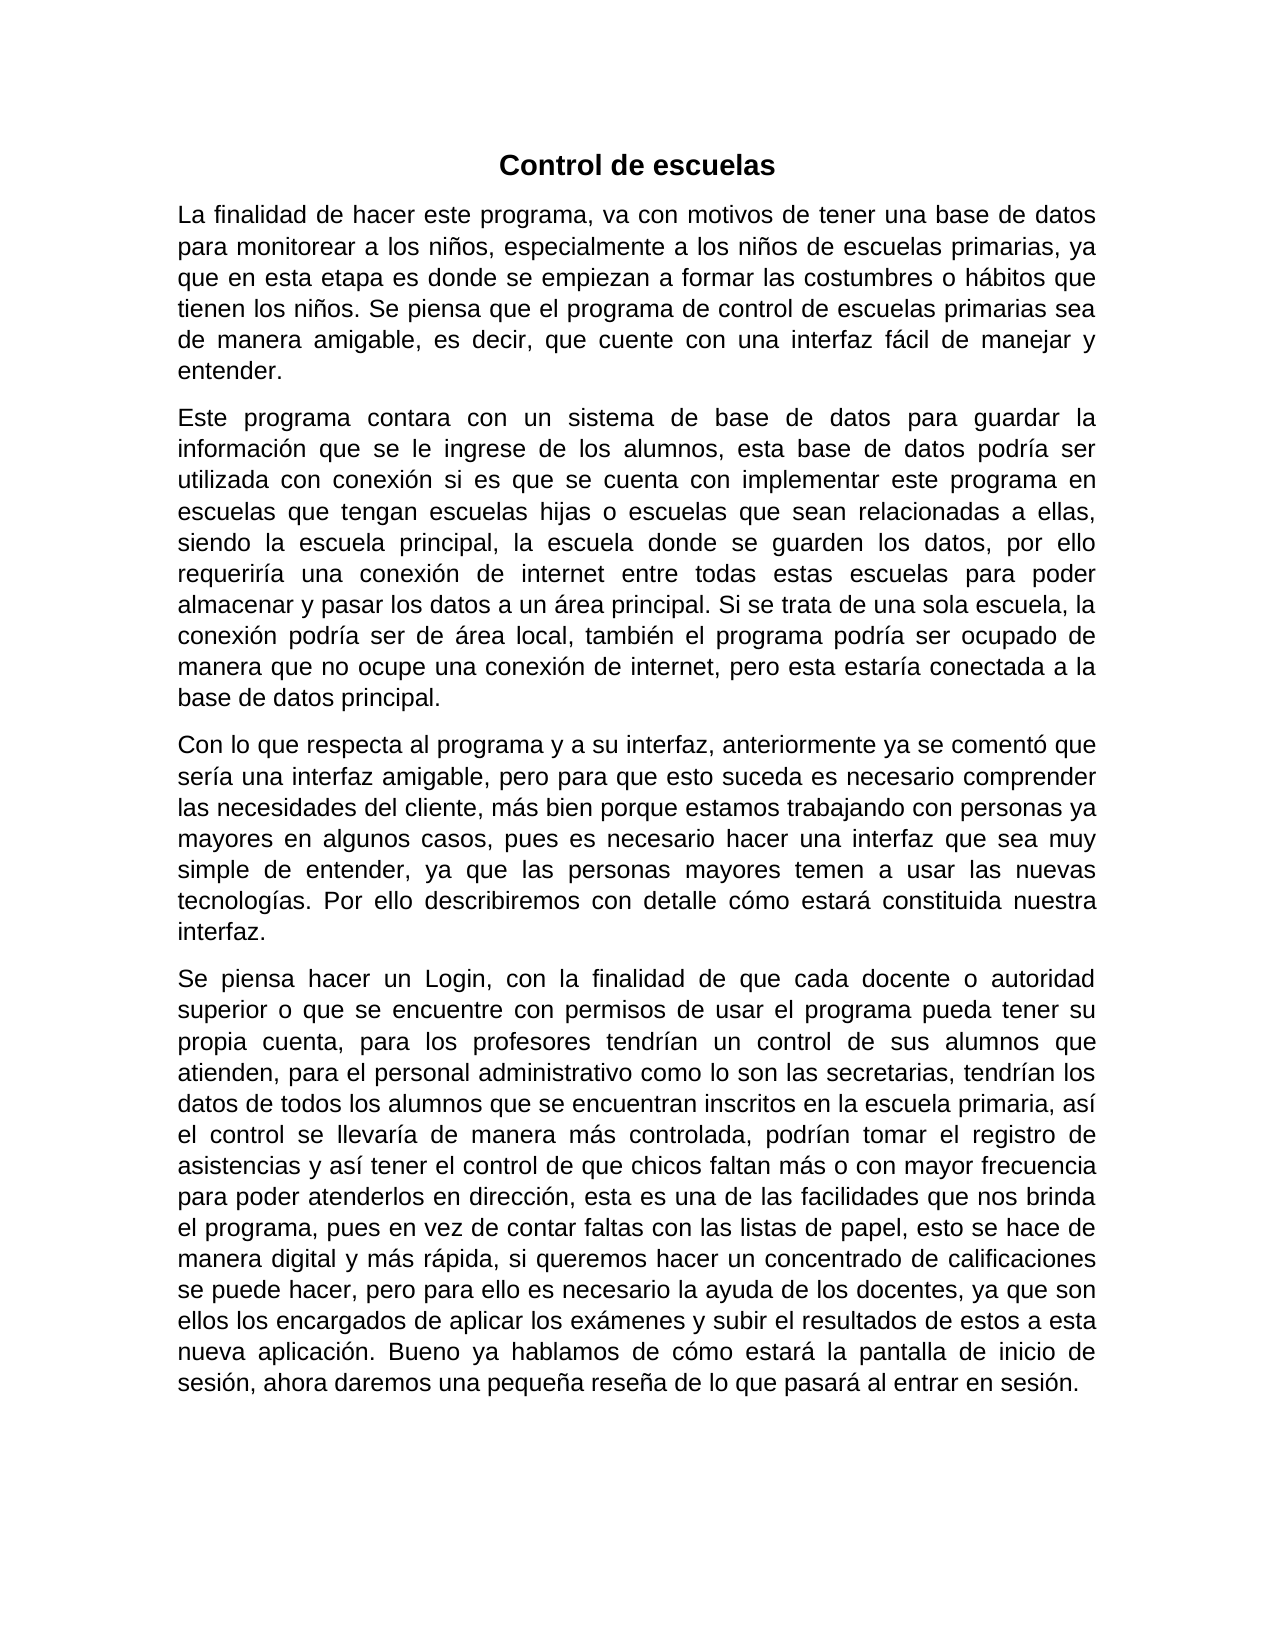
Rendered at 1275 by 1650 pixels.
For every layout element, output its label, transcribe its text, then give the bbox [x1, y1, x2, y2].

text Control de escuelas [177, 148, 1098, 181]
text Este programa contara con un sistema de base de datos para guardar la información que se le ingrese de los alumnos, esta base de datos podría ser utilizada con conexión si es que se cuenta con implementar este programa en escuelas que tengan escuelas hijas o escuelas que sean relacionadas a ellas, siendo la escuela principal, la escuela donde se guarden los datos, por ello requeriría una conexión de internet entre todas estas escuelas para poder almacenar y pasar los datos a un área principal. Si se trata de una sola escuela, la conexión podría ser de área local, también el programa podría ser ocupado de manera que no ocupe una conexión de internet, pero esta estaría conectada a la base de datos principal. [177, 403, 1098, 711]
text Se piensa hacer un Login, con la finalidad de que cada docente o autoridad superior o que se encuentre con permisos de usar el programa pueda tener su propia cuenta, para los profesores tendrían un control de sus alumnos que atienden, para el personal administrativo como lo son las secretarias, tendrían los datos de todos los alumnos que se encuentran inscritos en la escuela primaria, así el control se llevaría de manera más controlada, podrían tomar el registro de asistencias y así tener el control de que chicos faltan más o con mayor frecuencia para poder atenderlos en dirección, esta es una de las facilidades que nos brinda el programa, pues en vez de contar faltas con las listas de papel, esto se hace de manera digital y más rápida, si queremos hacer un concentrado de calificaciones se puede hacer, pero para ello es necesario la ayuda de los docentes, ya que son ellos los encargados de aplicar los exámenes y subir el resultados de estos a esta nueva aplicación. Bueno ya hablamos de cómo estará la pantalla de inicio de sesión, ahora daremos una pequeña reseña de lo que pasará al entrar en sesión. [177, 964, 1098, 1397]
text La finalidad de hacer este programa, va con motivos de tener una base de datos para monitorear a los niños, especialmente a los niños de escuelas primarias, ya que en esta etapa es donde se empiezan a formar las costumbres o hábitos que tienen los niños. Se piensa que el programa de control de escuelas primarias sea de manera amigable, es decir, que cuente con una interfaz fácil de manejar y entender. [177, 200, 1098, 384]
text Con lo que respecta al programa y a su interfaz, anteriormente ya se comentó que sería una interfaz amigable, pero para que esto suceda es necesario comprender las necesidades del cliente, más bien porque estamos trabajando con personas ya mayores en algunos casos, pues es necesario hacer una interfaz que sea muy simple de entender, ya que las personas mayores temen a usar las nuevas tecnologías. Por ello describiremos con detalle cómo estará constituida nuestra interfaz. [177, 730, 1098, 945]
